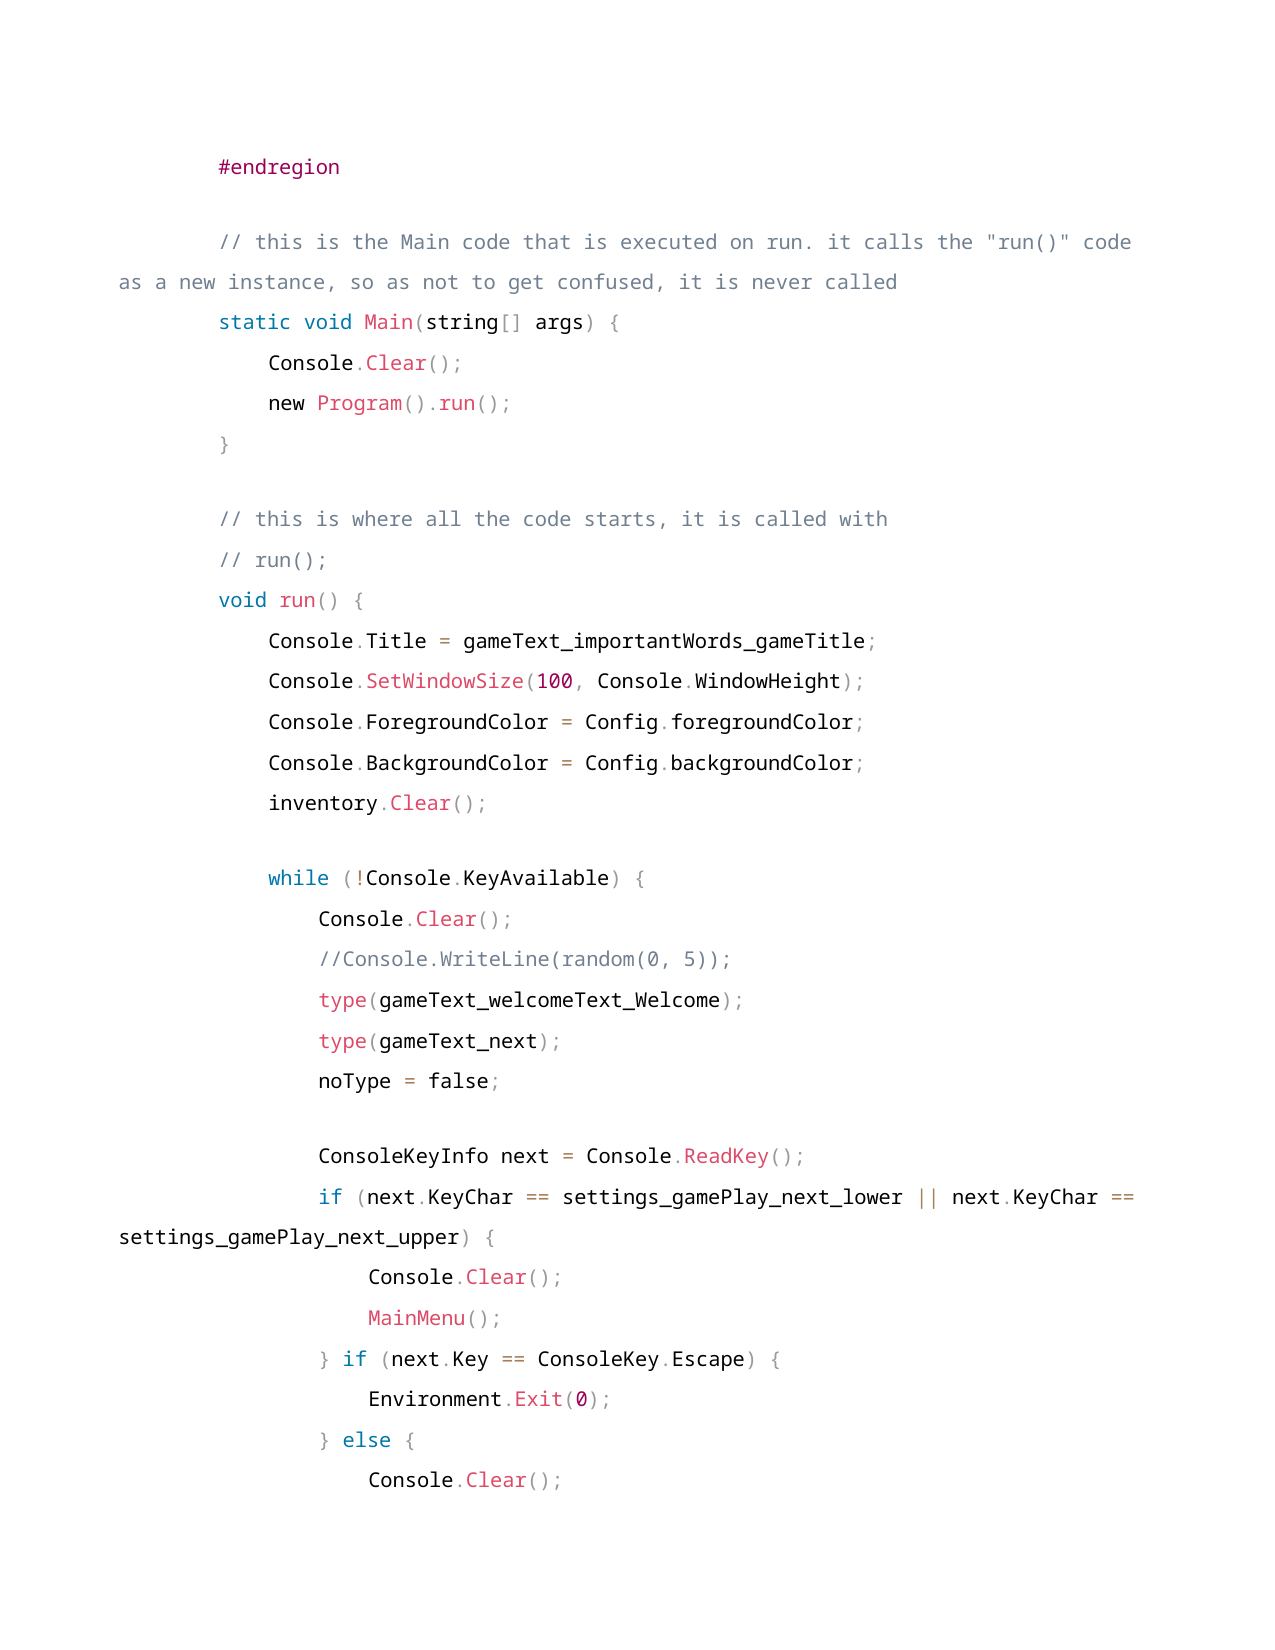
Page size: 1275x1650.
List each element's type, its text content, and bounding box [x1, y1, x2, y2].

text #endregion [118, 152, 1157, 180]
text } [118, 430, 1157, 458]
text noType = false; [118, 1067, 1157, 1095]
text Console.Clear(); [118, 1466, 1157, 1494]
text } if (next.Key == ConsoleKey.Escape) { [118, 1344, 1157, 1372]
text Console.Clear(); [118, 348, 1157, 376]
text Environment.Exit(0); [118, 1385, 1157, 1413]
text // this is the Main code that is executed on run. it calls the "run()" code as a new instance, so as not to get confused, it is never called [118, 227, 1157, 295]
text new Program().run(); [118, 389, 1157, 417]
text while (!Console.KeyAvailable) { [118, 864, 1157, 892]
text // this is where all the code starts, it is called with [118, 504, 1157, 533]
text //Console.WriteLine(random(0, 5)); [118, 945, 1157, 973]
text type(gameText_welcomeText_Welcome); [118, 986, 1157, 1014]
text Console.Title = gameText_importantWords_gameTitle; [118, 626, 1157, 654]
text type(gameText_next); [118, 1026, 1157, 1054]
text } else { [118, 1426, 1157, 1453]
text Console.ForegroundColor = Config.foregroundColor; [118, 708, 1157, 736]
text ConsoleKeyInfo next = Console.ReadKey(); [118, 1142, 1157, 1170]
text void run() { [118, 586, 1157, 614]
text Console.Clear(); [118, 904, 1157, 932]
text inventory.Clear(); [118, 789, 1157, 817]
text Console.Clear(); [118, 1263, 1157, 1291]
text static void Main(string[] args) { [118, 308, 1157, 336]
text if (next.KeyChar == settings_gamePlay_next_lower || next.KeyChar == settings_gamePlay_next_upper) { [118, 1182, 1157, 1251]
text Console.SetWindowSize(100, Console.WindowHeight); [118, 667, 1157, 695]
text Console.BackgroundColor = Config.backgroundColor; [118, 748, 1157, 776]
text // run(); [118, 545, 1157, 573]
text MainMenu(); [118, 1304, 1157, 1332]
